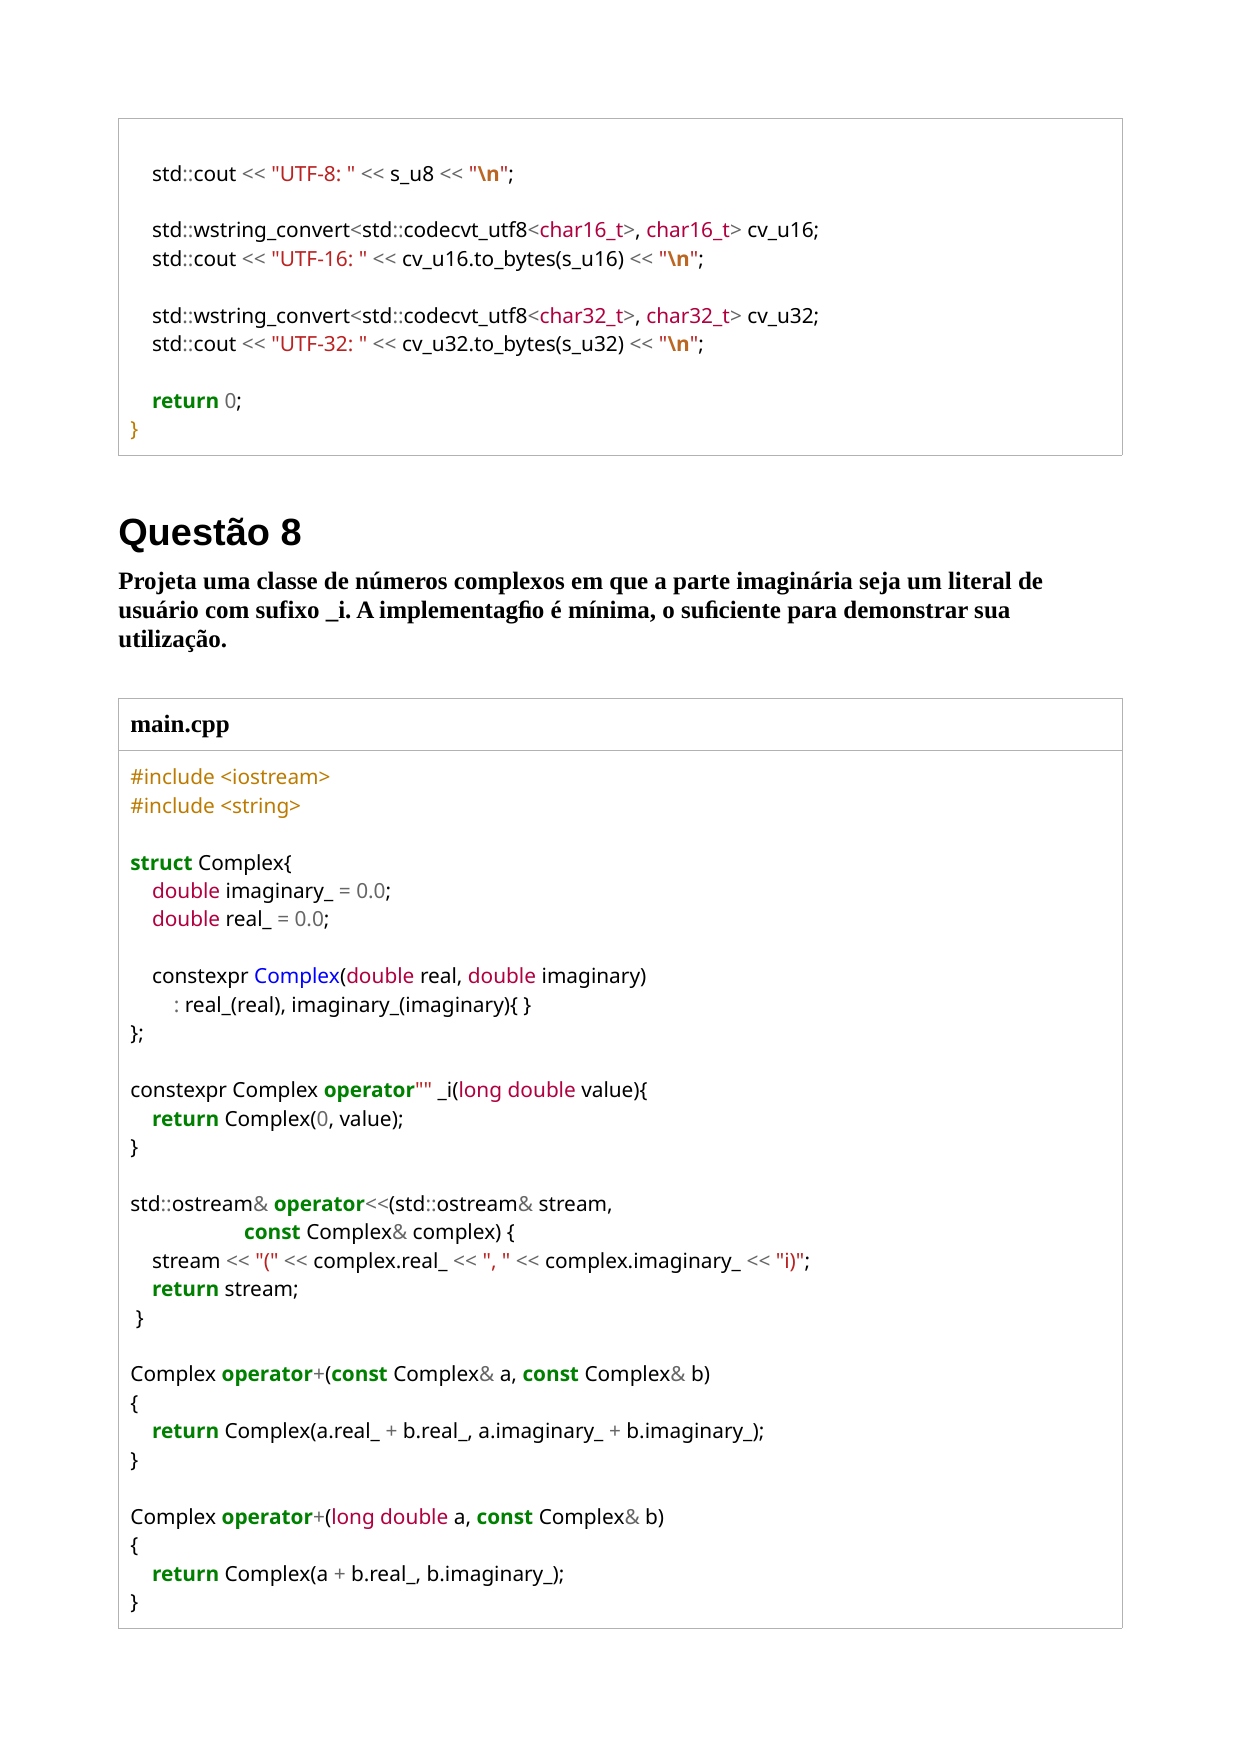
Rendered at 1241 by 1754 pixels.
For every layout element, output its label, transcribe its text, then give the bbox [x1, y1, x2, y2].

subtitle Questão 8 [118, 510, 1122, 554]
table_header main.cpp [119, 699, 1122, 750]
text Projeta uma classe de números complexos em que a parte imaginária seja um literal de usuário com sufixo _i. A implementagﬁo é mínima, o suﬁciente para demonstrar sua utilização. [118, 566, 1122, 652]
table_cell std::cout << "UTF-8: " << s_u8 << "\n"; std::wstring_convert<std::codecvt_utf8<char16_t>, char16_t> cv_u16; std::cout << "UTF-16: " << cv_u16.to_bytes(s_u16) << "\n"; std::wstring_convert<std::codecvt_utf8<char32_t>, char32_t> cv_u32; std::cout << "UTF-32: " << cv_u32.to_bytes(s_u32) << "\n"; return 0; } [119, 119, 1122, 455]
table_cell #include <iostream> #include <string> struct Complex{ double imaginary_ = 0.0; double real_ = 0.0; constexpr Complex(double real, double imaginary) : real_(real), imaginary_(imaginary){ } }; constexpr Complex operator"" _i(long double value){ return Complex(0, value); } std::ostream& operator<<(std::ostream& stream, const Complex& complex) { stream << "(" << complex.real_ << ", " << complex.imaginary_ << "i)"; return stream; } Complex operator+(const Complex& a, const Complex& b) { return Complex(a.real_ + b.real_, a.imaginary_ + b.imaginary_); } Complex operator+(long double a, const Complex& b) { return Complex(a + b.real_, b.imaginary_); } [119, 751, 1122, 1627]
